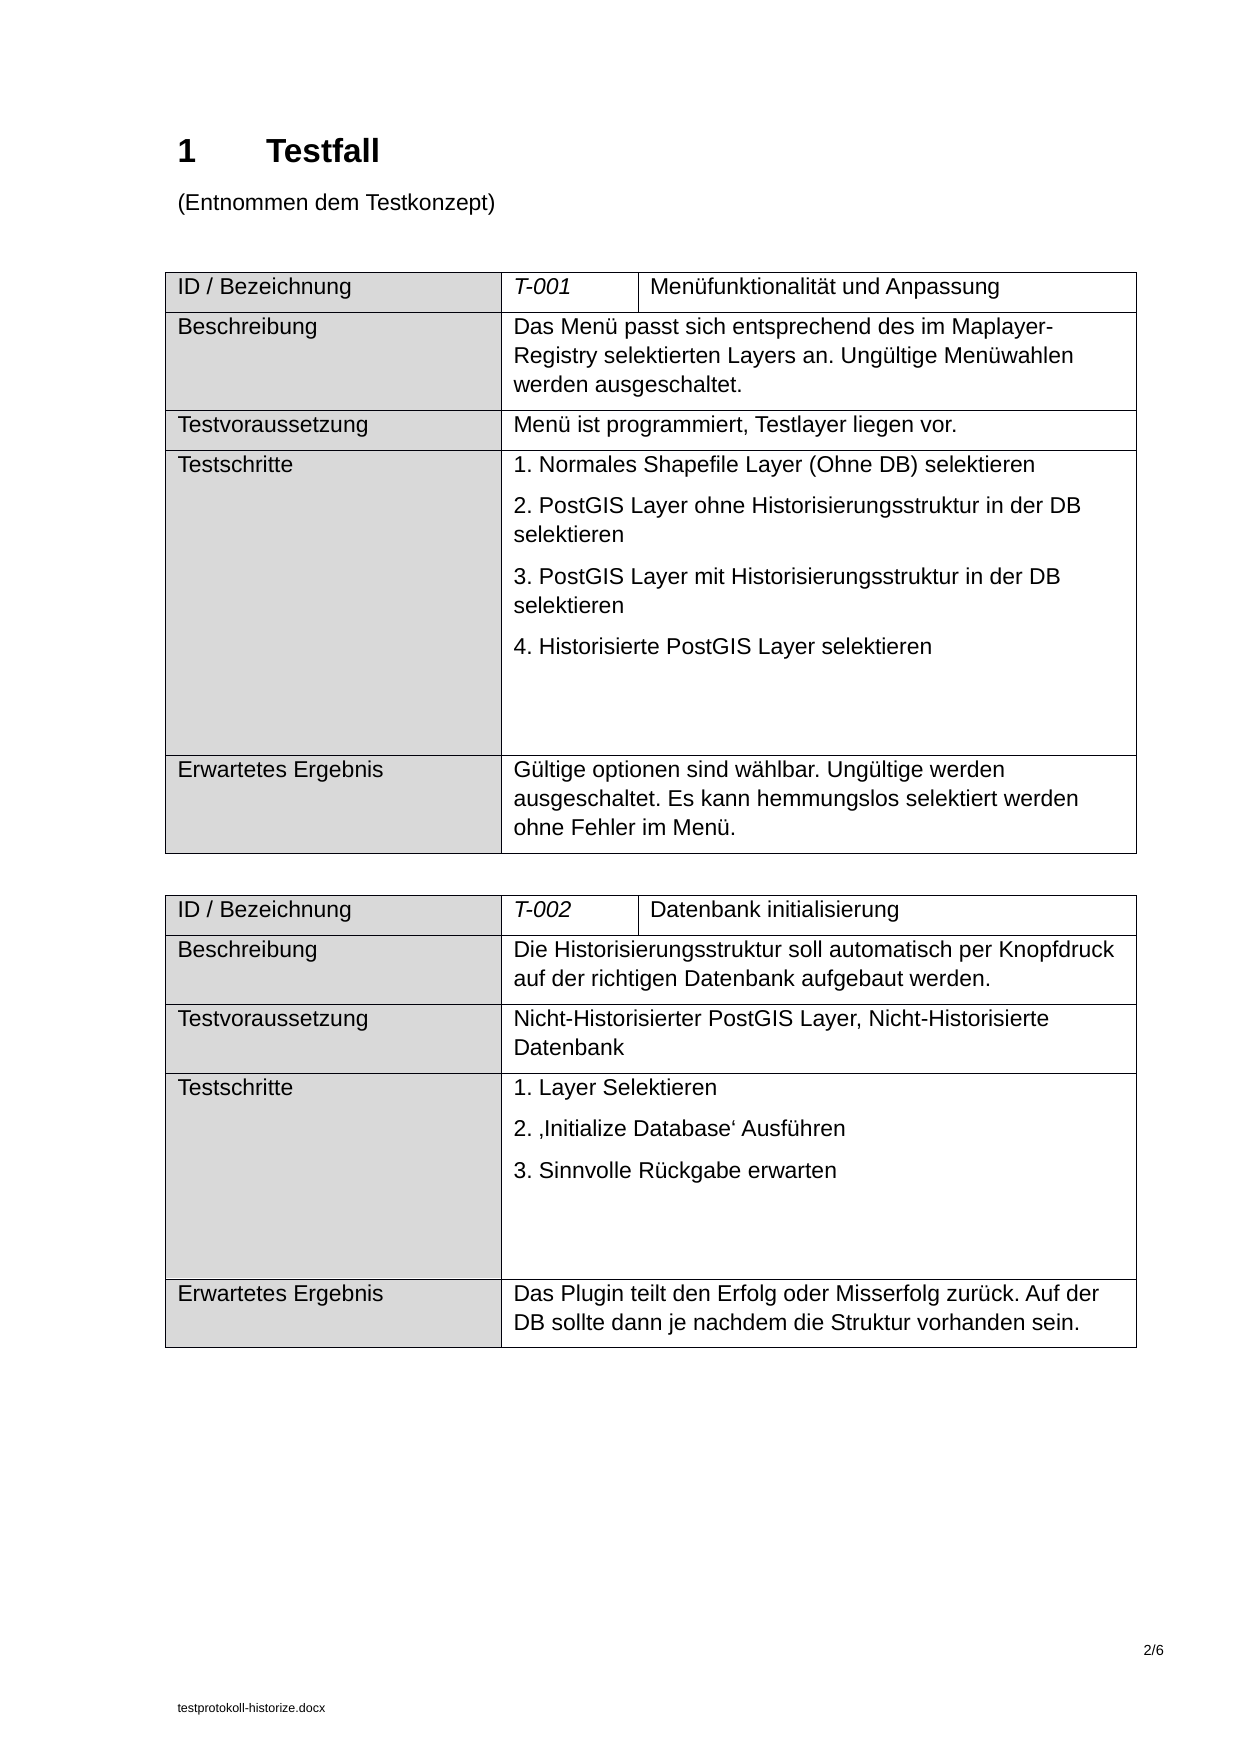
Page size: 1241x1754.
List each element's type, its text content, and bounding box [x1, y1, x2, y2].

table_cell Erwartetes Ergebnis [166, 1280, 501, 1347]
table_cell Testvoraussetzung [166, 411, 501, 450]
table_cell Beschreibung [166, 936, 501, 1004]
table_header ID / Bezeichnung [166, 273, 501, 312]
table_cell Nicht-Historisierter PostGIS Layer, Nicht-Historisierte Datenbank [502, 1005, 1136, 1073]
table_cell Testschritte [166, 451, 501, 755]
text (Entnommen dem Testkonzept) [177, 189, 1122, 216]
table_header ID / Bezeichnung [166, 896, 501, 935]
table_cell Testschritte [166, 1074, 501, 1278]
table_cell Erwartetes Ergebnis [166, 756, 501, 853]
table_cell Die Historisierungsstruktur soll automatisch per Knopfdruck auf der richtigen Datenbank aufgebaut werden. [502, 936, 1136, 1004]
table_cell Menü ist programmiert, Testlayer liegen vor. [502, 411, 1136, 450]
table_cell Testvoraussetzung [166, 1005, 501, 1073]
table_cell Gültige optionen sind wählbar. Ungültige werden ausgeschaltet. Es kann hemmungslos selektiert werden ohne Fehler im Menü. [502, 756, 1136, 853]
table_cell Beschreibung [166, 313, 501, 410]
subtitle Testfall [177, 131, 1122, 169]
table_cell 1. Layer Selektieren 2. ‚Initialize Database‘ Ausführen 3. Sinnvolle Rückgabe erwarten [502, 1074, 1136, 1278]
table_cell Das Plugin teilt den Erfolg oder Misserfolg zurück. Auf der DB sollte dann je nachdem die Struktur vorhanden sein. [502, 1280, 1136, 1347]
table_header T-001 [502, 273, 638, 312]
table_header Menüfunktionalität und Anpassung [639, 273, 1136, 312]
table_header T-002 [502, 896, 638, 935]
table_header Datenbank initialisierung [639, 896, 1136, 935]
table_cell Das Menü passt sich entsprechend des im Maplayer-Registry selektierten Layers an. Ungültige Menüwahlen werden ausgeschaltet. [502, 313, 1136, 410]
table_cell 1. Normales Shapefile Layer (Ohne DB) selektieren 2. PostGIS Layer ohne Historisierungsstruktur in der DB selektieren 3. PostGIS Layer mit Historisierungsstruktur in der DB selektieren 4. Historisierte PostGIS Layer selektieren [502, 451, 1136, 755]
